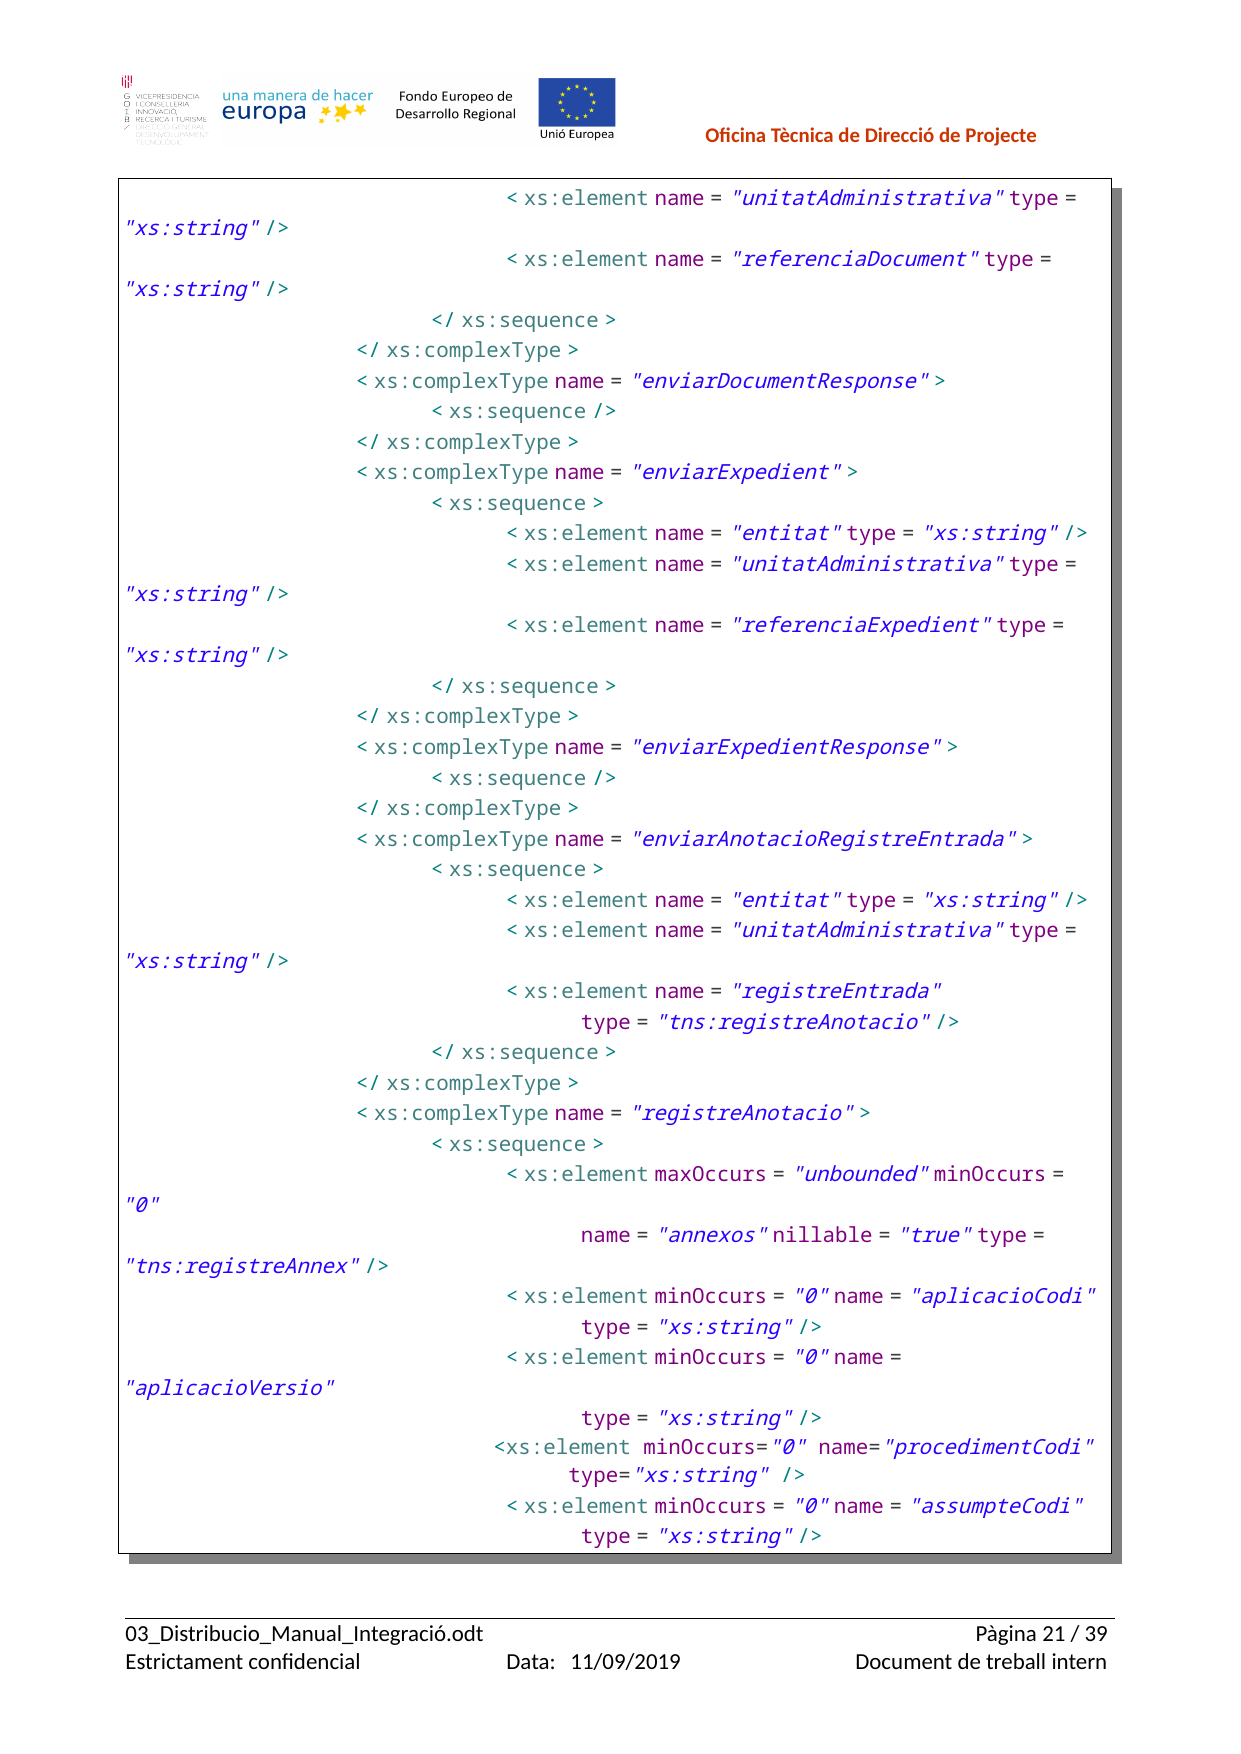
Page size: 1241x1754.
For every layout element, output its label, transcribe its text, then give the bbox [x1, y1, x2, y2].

text < xs:sequence > [119, 483, 1111, 513]
text type = "tns:registreAnotacio" /> [119, 1002, 1111, 1032]
text < xs:complexType name = "registreAnotacio" > [119, 1093, 1111, 1124]
text < xs:complexType name = "enviarAnotacioRegistreEntrada" > [119, 819, 1111, 849]
text < xs:element name = "unitatAdministrativa" type = "xs:string" /> [119, 544, 1111, 605]
text < xs:sequence /> [119, 758, 1111, 788]
text < xs:element maxOccurs = "unbounded" minOccurs = "0" [119, 1154, 1111, 1215]
text < xs:element name = "unitatAdministrativa" type = "xs:string" /> [119, 179, 1111, 239]
text < xs:sequence > [119, 1124, 1111, 1154]
text type = "xs:string" /> [119, 1516, 1111, 1553]
text </ xs:complexType > [119, 422, 1111, 452]
text < xs:complexType name = "enviarExpedientResponse" > [119, 727, 1111, 758]
text type = "xs:string" /> [119, 1398, 1111, 1429]
picture [219, 73, 621, 147]
text <xs:element minOccurs="0" name="procedimentCodi" [119, 1429, 1111, 1457]
text < xs:element name = "registreEntrada" [119, 971, 1111, 1002]
text < xs:element name = "entitat" type = "xs:string" /> [119, 513, 1111, 544]
text < xs:complexType name = "enviarDocumentResponse" > [119, 361, 1111, 391]
text < xs:sequence > [119, 849, 1111, 880]
text < xs:element name = "unitatAdministrativa" type = "xs:string" /> [119, 910, 1111, 971]
text < xs:element minOccurs = "0" name = "aplicacioCodi" [119, 1276, 1111, 1307]
text < xs:element name = "referenciaExpedient" type = "xs:string" /> [119, 605, 1111, 666]
text name = "annexos" nillable = "true" type = "tns:registreAnnex" /> [119, 1215, 1111, 1276]
text </ xs:sequence > [119, 300, 1111, 330]
text < xs:sequence /> [119, 391, 1111, 422]
text </ xs:sequence > [119, 666, 1111, 697]
text < xs:complexType name = "enviarExpedient" > [119, 452, 1111, 483]
text type = "xs:string" /> [119, 1307, 1111, 1337]
text < xs:element minOccurs = "0" name = "aplicacioVersio" [119, 1337, 1111, 1398]
text </ xs:sequence > [119, 1032, 1111, 1063]
text </ xs:complexType > [119, 697, 1111, 727]
picture [118, 73, 213, 147]
text type="xs:string" /> [119, 1457, 1111, 1486]
text < xs:element name = "entitat" type = "xs:string" /> [119, 880, 1111, 910]
text < xs:element name = "referenciaDocument" type = "xs:string" /> [119, 239, 1111, 300]
text </ xs:complexType > [119, 788, 1111, 819]
text </ xs:complexType > [119, 1063, 1111, 1093]
text < xs:element minOccurs = "0" name = "assumpteCodi" [119, 1486, 1111, 1516]
text </ xs:complexType > [119, 330, 1111, 361]
